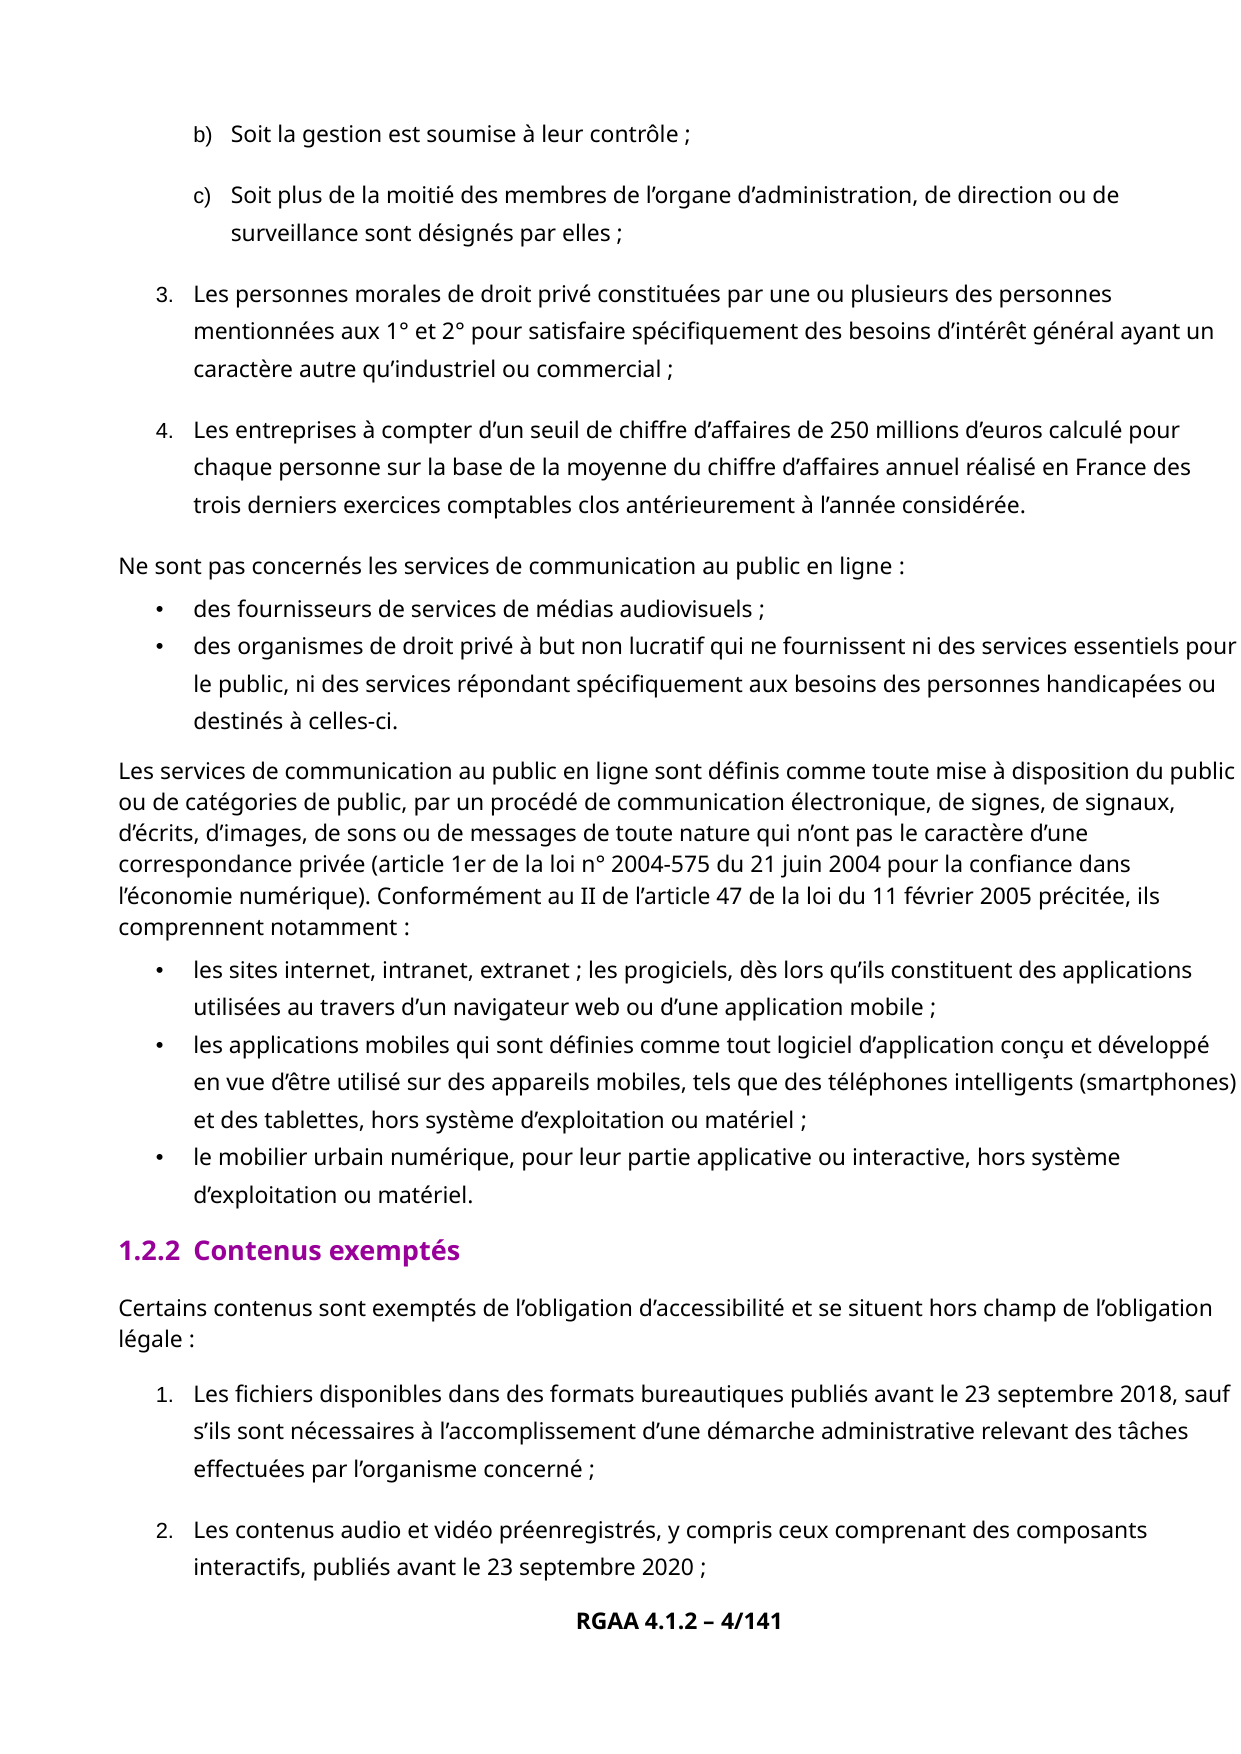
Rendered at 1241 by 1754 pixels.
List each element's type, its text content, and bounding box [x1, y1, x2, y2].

list Les fichiers disponibles dans des formats bureautiques publiés avant le 23 septembre 2018, sauf s’ils sont nécessaires à l’accomplissement d’une démarche administrative relevant des tâches effectuées par l’organisme concerné ; [156, 1378, 1240, 1484]
list des fournisseurs de services de médias audiovisuels ; [156, 593, 1240, 624]
text Ne sont pas concernés les services de communication au public en ligne : [118, 550, 1240, 581]
list des organismes de droit privé à but non lucratif qui ne fournissent ni des services essentiels pour le public, ni des services répondant spécifiquement aux besoins des personnes handicapées ou destinés à celles-ci. [156, 630, 1240, 737]
list le mobilier urbain numérique, pour leur partie applicative ou interactive, hors système d’exploitation ou matériel. [156, 1141, 1240, 1210]
list Soit la gestion est soumise à leur contrôle ; [193, 118, 1240, 149]
list Les contenus audio et vidéo préenregistrés, y compris ceux comprenant des composants interactifs, publiés avant le 23 septembre 2020 ; [156, 1514, 1240, 1582]
list Les personnes morales de droit privé constituées par une ou plusieurs des personnes mentionnées aux 1° et 2° pour satisfaire spécifiquement des besoins d’intérêt général ayant un caractère autre qu’industriel ou commercial ; [156, 278, 1240, 384]
list Les entreprises à compter d’un seuil de chiffre d’affaires de 250 millions d’euros calculé pour chaque personne sur la base de la moyenne du chiffre d’affaires annuel réalisé en France des trois derniers exercices comptables clos antérieurement à l’année considérée. [156, 414, 1240, 520]
list Soit plus de la moitié des membres de l’organe d’administration, de direction ou de surveillance sont désignés par elles ; [193, 179, 1240, 248]
list les applications mobiles qui sont définies comme tout logiciel d’application conçu et développé en vue d’être utilisé sur des appareils mobiles, tels que des téléphones intelligents (smartphones) et des tablettes, hors système d’exploitation ou matériel ; [156, 1029, 1240, 1135]
subtitle Contenus exemptés [118, 1231, 1240, 1268]
list les sites internet, intranet, extranet ; les progiciels, dès lors qu’ils constituent des applications utilisées au travers d’un navigateur web ou d’une application mobile ; [156, 954, 1240, 1023]
text Certains contenus sont exemptés de l’obligation d’accessibilité et se situent hors champ de l’obligation légale : [118, 1292, 1240, 1354]
text Les services de communication au public en ligne sont définis comme toute mise à disposition du public ou de catégories de public, par un procédé de communication électronique, de signes, de signaux, d’écrits, d’images, de sons ou de messages de toute nature qui n’ont pas le caractère d’une correspondance privée (article 1er de la loi n° 2004-575 du 21 juin 2004 pour la confiance dans l’économie numérique). Conformément au II de l’article 47 de la loi du 11 février 2005 précitée, ils comprennent notamment : [118, 754, 1240, 942]
